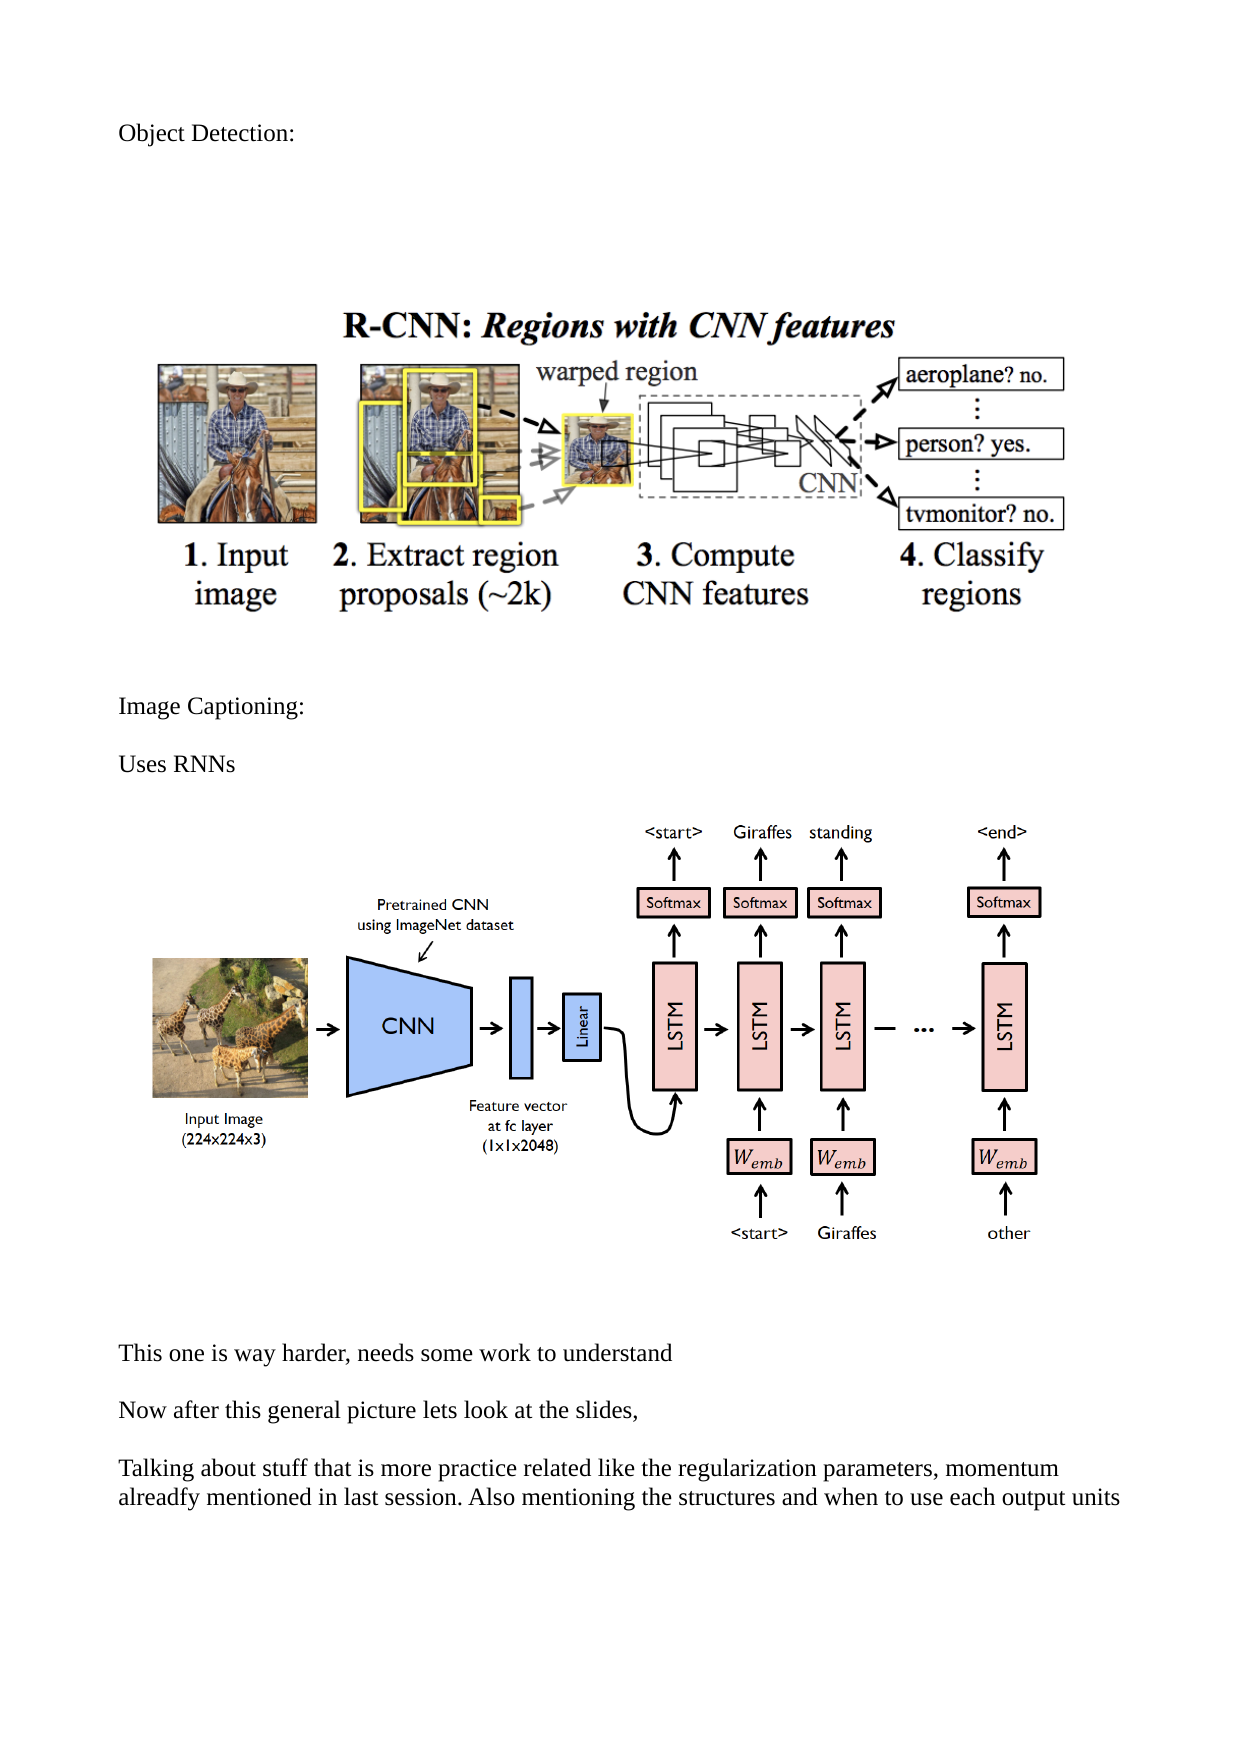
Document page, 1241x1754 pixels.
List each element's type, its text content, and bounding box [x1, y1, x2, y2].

text Uses RNNs [118, 749, 1122, 777]
text Object Detection: [118, 118, 1122, 147]
picture [118, 806, 1123, 1281]
text Talking about stuff that is more practice related like the regularization parameters, momentum alreadfy mentioned in last session. Also mentioning the structures and when to use each output units [118, 1453, 1122, 1511]
text This one is way harder, needs some work to understand [118, 1338, 1122, 1367]
text Now after this general picture lets look at the slides, [118, 1396, 1122, 1424]
text Image Captioning: [118, 691, 1122, 720]
picture [118, 261, 1123, 634]
